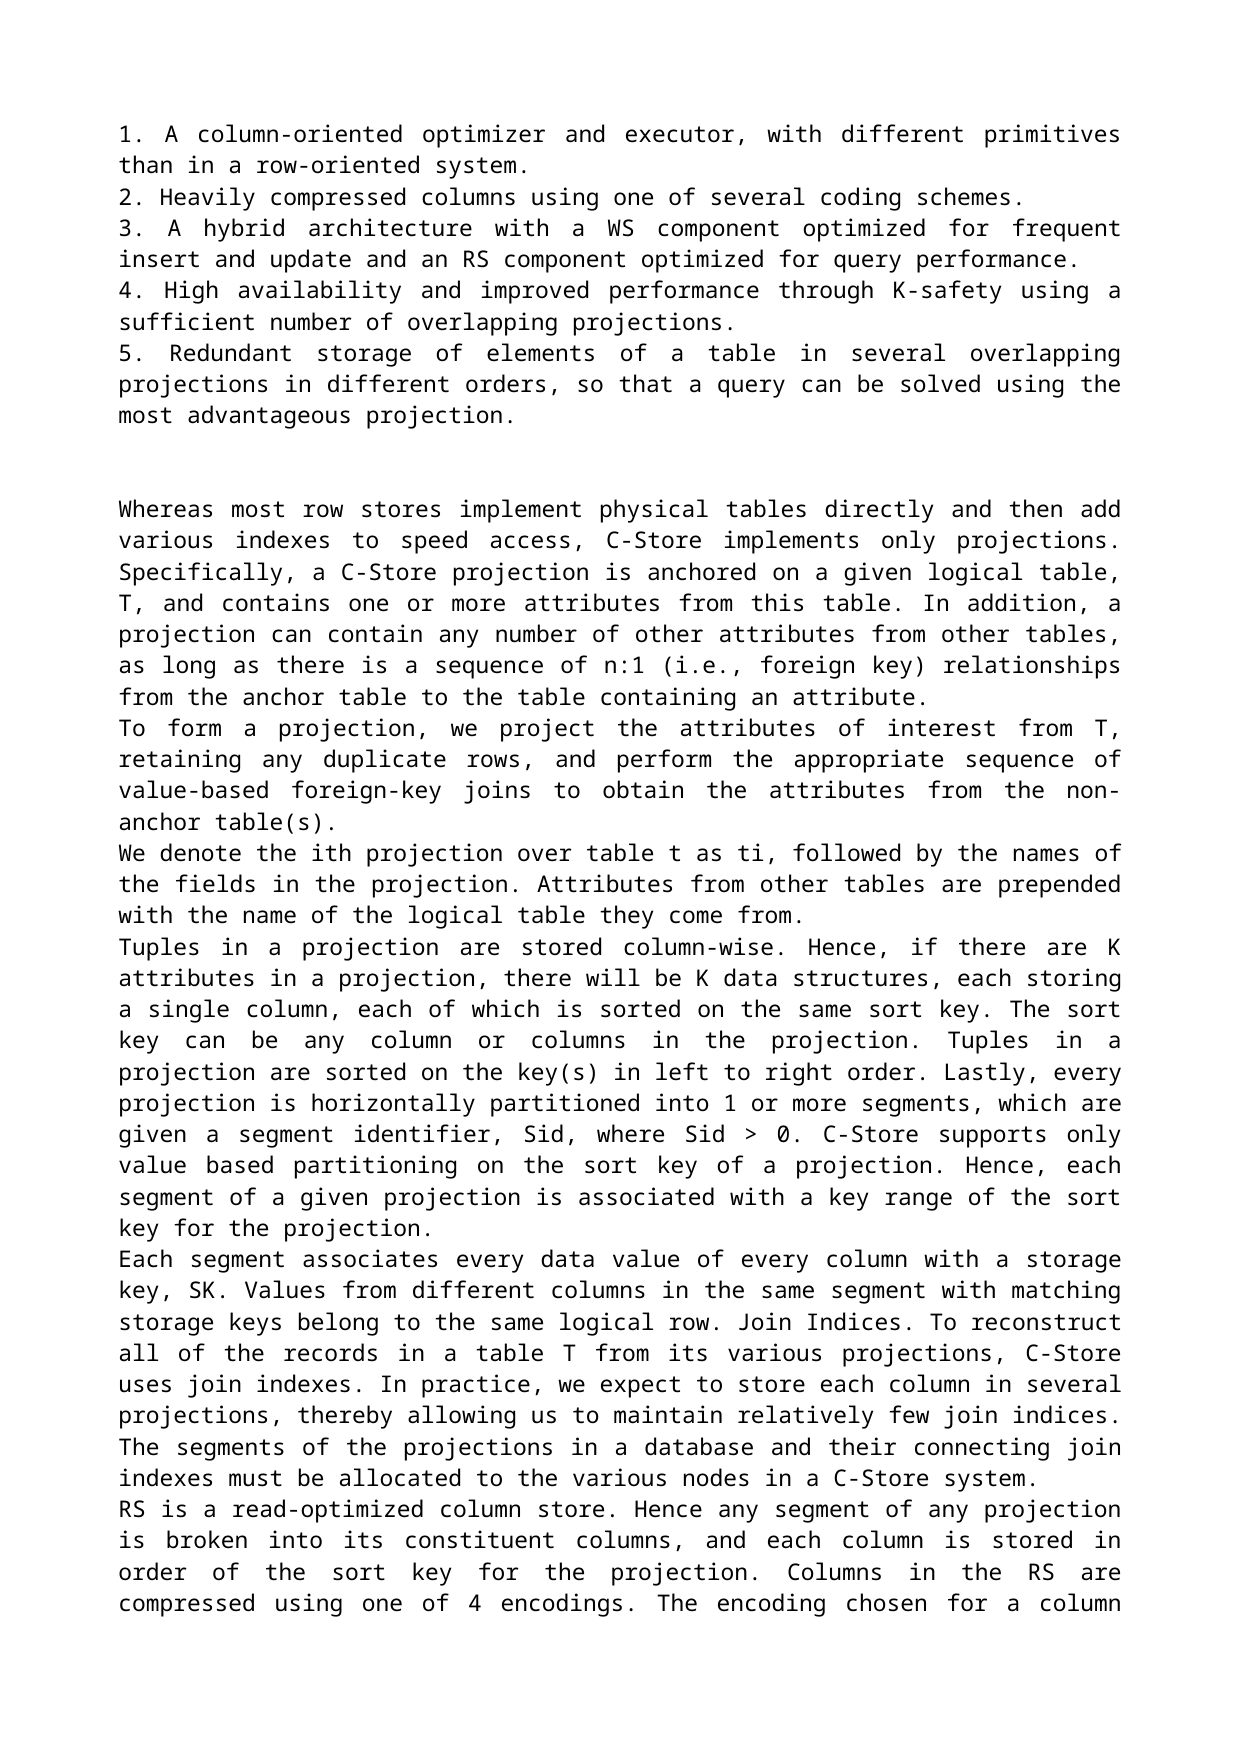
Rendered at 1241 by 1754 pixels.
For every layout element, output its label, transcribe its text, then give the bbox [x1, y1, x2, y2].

text 5. Redundant storage of elements of a table in several overlapping projections in different orders, so that a query can be solved using the most advantageous projection. [118, 337, 1122, 431]
text 4. High availability and improved performance through K-safety using a sufficient number of overlapping projections. [118, 274, 1122, 337]
text 1. A column-oriented optimizer and executor, with different primitives than in a row-oriented system. [118, 118, 1122, 181]
text Tuples in a projection are stored column-wise. Hence, if there are K attributes in a projection, there will be K data structures, each storing a single column, each of which is sorted on the same sort key. The sort key can be any column or columns in the projection. Tuples in a projection are sorted on the key(s) in left to right order. Lastly, every projection is horizontally partitioned into 1 or more segments, which are given a segment identifier, Sid, where Sid > 0. C-Store supports only value based partitioning on the sort key of a projection. Hence, each segment of a given projection is associated with a key range of the sort key for the projection. [118, 931, 1122, 1243]
text RS is a read-optimized column store. Hence any segment of any projection is broken into its constituent columns, and each column is stored in order of the sort key for the projection. Columns in the RS are compressed using one of 4 encodings. The encoding chosen for a column [118, 1493, 1122, 1618]
text Each segment associates every data value of every column with a storage key, SK. Values from different columns in the same segment with matching storage keys belong to the same logical row. Join Indices. To reconstruct all of the records in a table T from its various projections, C-Store uses join indexes. In practice, we expect to store each column in several projections, thereby allowing us to maintain relatively few join indices. The segments of the projections in a database and their connecting join indexes must be allocated to the various nodes in a C-Store system. [118, 1243, 1122, 1493]
text To form a projection, we project the attributes of interest from T, retaining any duplicate rows, and perform the appropriate sequence of value-based foreign-key joins to obtain the attributes from the non-anchor table(s). [118, 712, 1122, 837]
text Whereas most row stores implement physical tables directly and then add various indexes to speed access, C-Store implements only projections. Specifically, a C-Store projection is anchored on a given logical table, T, and contains one or more attributes from this table. In addition, a projection can contain any number of other attributes from other tables, as long as there is a sequence of n:1 (i.e., foreign key) relationships from the anchor table to the table containing an attribute. [118, 493, 1122, 712]
text 3. A hybrid architecture with a WS component optimized for frequent insert and update and an RS component optimized for query performance. [118, 212, 1122, 274]
text We denote the ith projection over table t as ti, followed by the names of the fields in the projection. Attributes from other tables are prepended with the name of the logical table they come from. [118, 837, 1122, 931]
text 2. Heavily compressed columns using one of several coding schemes. [118, 181, 1122, 212]
